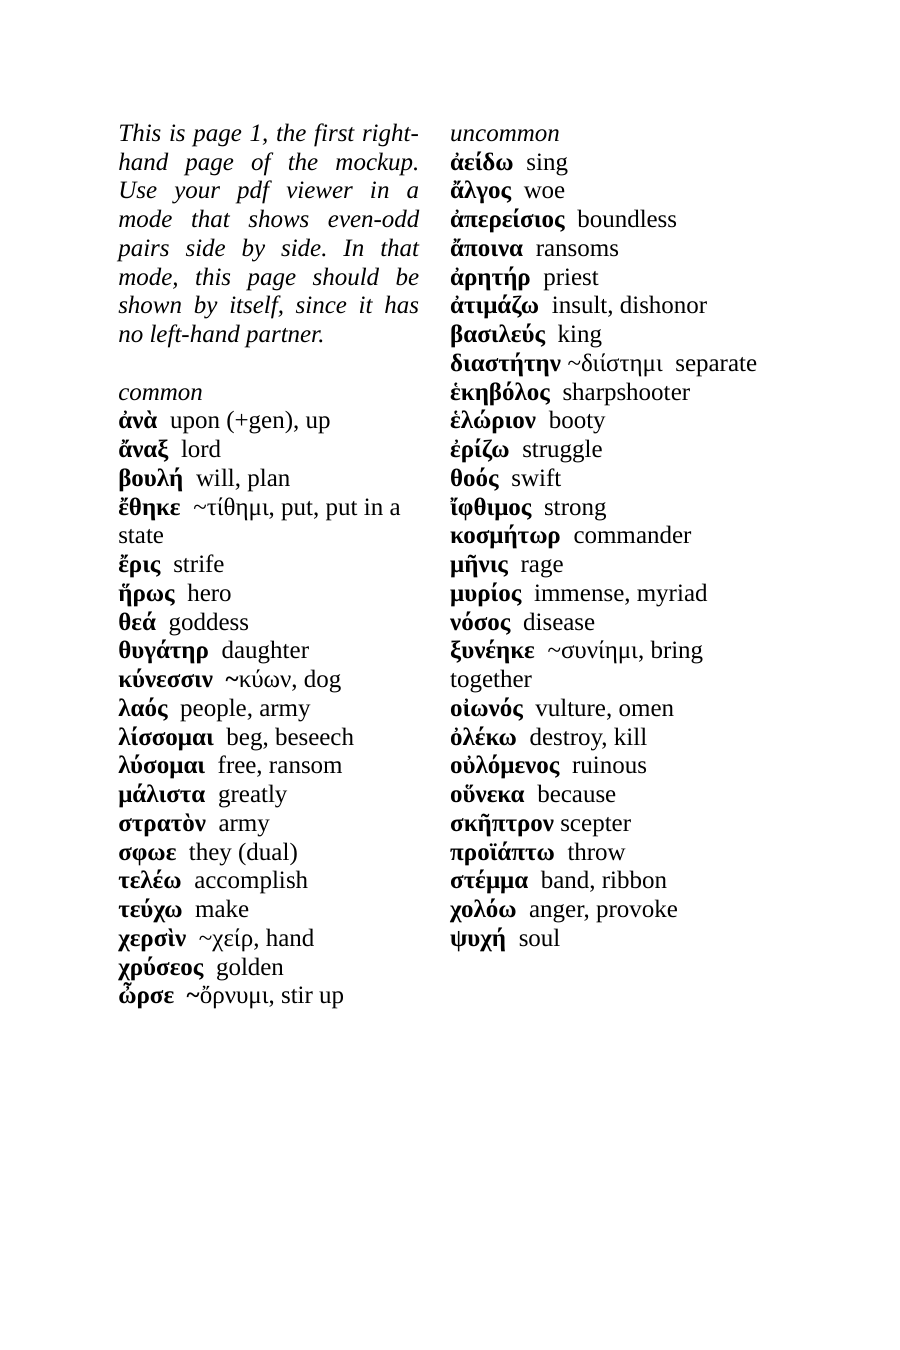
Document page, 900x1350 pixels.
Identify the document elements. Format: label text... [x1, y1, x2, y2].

text ψυχή soul [450, 923, 782, 952]
text στρατὸν army [118, 808, 450, 837]
text This is page 1, the first right-hand page of the mockup. Use your pdf viewer in a mode that shows even-odd pairs side by side. In that mode, this page should be shown by itself, since it has no left-hand partner. [118, 118, 422, 348]
text λίσσομαι beg, beseech [118, 722, 450, 751]
text χερσὶν ~χείρ, hand [118, 923, 450, 952]
text ὦρσε ~ὄρνυμι, stir up [118, 981, 450, 1009]
text χρύσεος golden [118, 952, 450, 981]
text ἀνὰ upon (+gen), up [118, 406, 450, 434]
text τελέω accomplish [118, 866, 450, 894]
text οὕνεκα because [450, 779, 782, 808]
text ἴφθιμος strong [450, 492, 782, 521]
text ὀλέκω destroy, kill [450, 722, 782, 751]
text ἐρίζω struggle [450, 434, 782, 463]
text ἥρως hero [118, 578, 450, 607]
text νόσος disease [450, 607, 782, 636]
text μυρίος immense, myriad [450, 578, 782, 607]
text ἑκηβόλος sharpshooter [450, 377, 782, 406]
text ἑλώριον booty [450, 406, 782, 434]
text θοός swift [450, 463, 782, 492]
text ἄλγος woe [450, 176, 782, 204]
text διαστήτην ~διίστημι separate [450, 348, 782, 377]
text ἀρητήρ priest [450, 262, 782, 291]
text σκῆπτρον scepter [450, 808, 782, 837]
text ἔρις strife [118, 549, 450, 578]
text ἀπερείσιος boundless [450, 204, 782, 233]
text θυγάτηρ daughter [118, 636, 450, 664]
text ἔθηκε ~τίθημι, put, put in a state [118, 492, 450, 549]
text βασιλεύς king [450, 319, 782, 348]
text σφωε they (dual) [118, 837, 450, 866]
text ἀείδω sing [450, 147, 782, 176]
text στέμμα band, ribbon [450, 866, 782, 894]
text τεύχω make [118, 894, 450, 923]
text χολόω anger, provoke [450, 894, 782, 923]
text κοσμήτωρ commander [450, 521, 782, 549]
text μάλιστα greatly [118, 779, 450, 808]
text οἰωνός vulture, omen [450, 693, 782, 722]
text ἄναξ lord [118, 434, 450, 463]
text ξυνέηκε ~συνίημι, bring together [450, 636, 782, 693]
text uncommon [450, 118, 782, 147]
text λύσομαι free, ransom [118, 751, 450, 779]
text προϊάπτω throw [450, 837, 782, 866]
text θεά goddess [118, 607, 450, 636]
text common [118, 377, 450, 406]
text κύνεσσιν ~κύων, dog [118, 664, 450, 693]
text μῆνις rage [450, 549, 782, 578]
text οὐλόμενος ruinous [450, 751, 782, 779]
text ἀτιμάζω insult, dishonor [450, 291, 782, 319]
text λαός people, army [118, 693, 450, 722]
text ἄποινα ransoms [450, 233, 782, 262]
text βουλή will, plan [118, 463, 450, 492]
